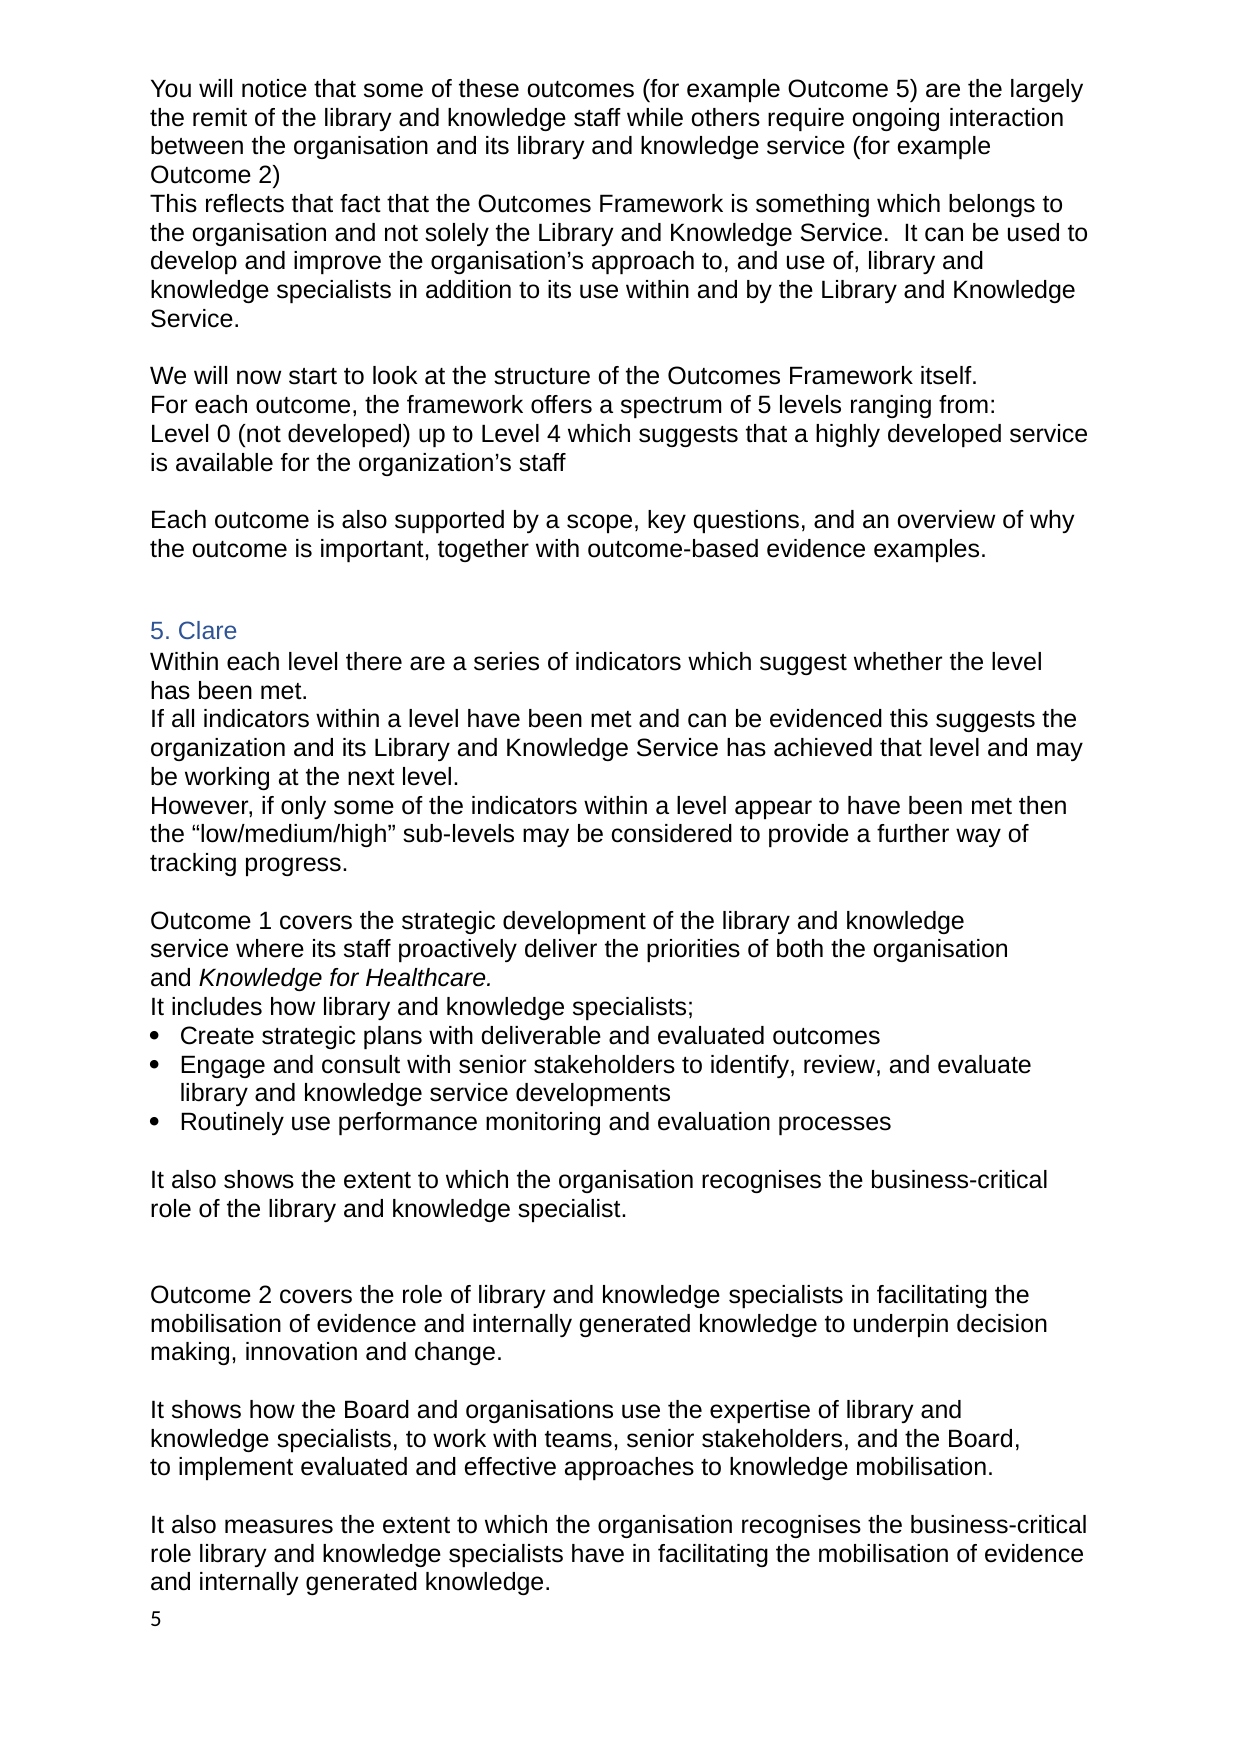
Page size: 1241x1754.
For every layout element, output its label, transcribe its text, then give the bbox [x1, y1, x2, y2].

list Routinely use performance monitoring and evaluation processes [150, 1107, 1090, 1136]
text It also shows the extent to which the organisation recognises the business-critical role of the library and knowledge specialist. [150, 1165, 1090, 1222]
subtitle 5. Clare [150, 616, 1090, 645]
text Outcome 2 covers the role of library and knowledge specialists in facilitating the mobilisation of evidence and internally generated knowledge to underpin decision making, innovation and change. ​ [150, 1280, 1090, 1366]
text It also measures the extent to which the organisation recognises the business-critical role library and knowledge specialists have in facilitating the mobilisation of evidence and internally generated knowledge. ​ [150, 1510, 1090, 1596]
text Level 0 (not developed) up to Level 4 which suggests that a highly developed service is available for the organization’s staff [150, 419, 1090, 476]
text ​ [150, 1366, 1090, 1395]
text For each outcome, the framework offers a spectrum of 5 levels ranging from: [150, 390, 1090, 419]
text It shows how the Board and organisations use the expertise of library and knowledge specialists, to work with teams, senior stakeholders, and the Board, to implement evaluated and effective approaches to knowledge mobilisation. ​ [150, 1395, 1090, 1481]
list Engage and consult with senior stakeholders to identify, review, and evaluate library and knowledge service developments [150, 1049, 1090, 1107]
text Within each level there are a series of indicators which suggest whether the level has been met. [150, 647, 1090, 704]
text Each outcome is also supported by a scope, key questions, and an overview of why the outcome is important, together with outcome-based evidence examples. [150, 505, 1090, 562]
list Create strategic plans with deliverable and evaluated outcomes [150, 1021, 1090, 1049]
text You will notice that some of these outcomes (for example Outcome 5) are the largely the remit of the library and knowledge staff while others require ongoing interaction between the organisation and its library and knowledge service (for example Outcome 2) [150, 74, 1090, 189]
text It includes how library and knowledge specialists; [150, 992, 1090, 1021]
text ​ [150, 1222, 1090, 1251]
text Outcome 1 covers the strategic development of the library and knowledge service where its staff proactively deliver the priorities of both the organisation and Knowledge for Healthcare. ​ [150, 906, 1090, 992]
text If all indicators within a level have been met and can be evidenced this suggests the organization and its Library and Knowledge Service has achieved that level and may be working at the next level. [150, 704, 1090, 791]
text We will now start to look at the structure of the Outcomes Framework itself. [150, 361, 1090, 390]
text However, if only some of the indicators within a level appear to have been met then the “low/medium/high” sub-levels may be considered to provide a further way of tracking progress. [150, 791, 1090, 877]
text This reflects that fact that the Outcomes Framework is something which belongs to the organisation and not solely the Library and Knowledge Service. It can be used to develop and improve the organisation’s approach to, and use of, library and knowledge specialists in addition to its use within and by the Library and Knowledge Service. [150, 189, 1090, 332]
